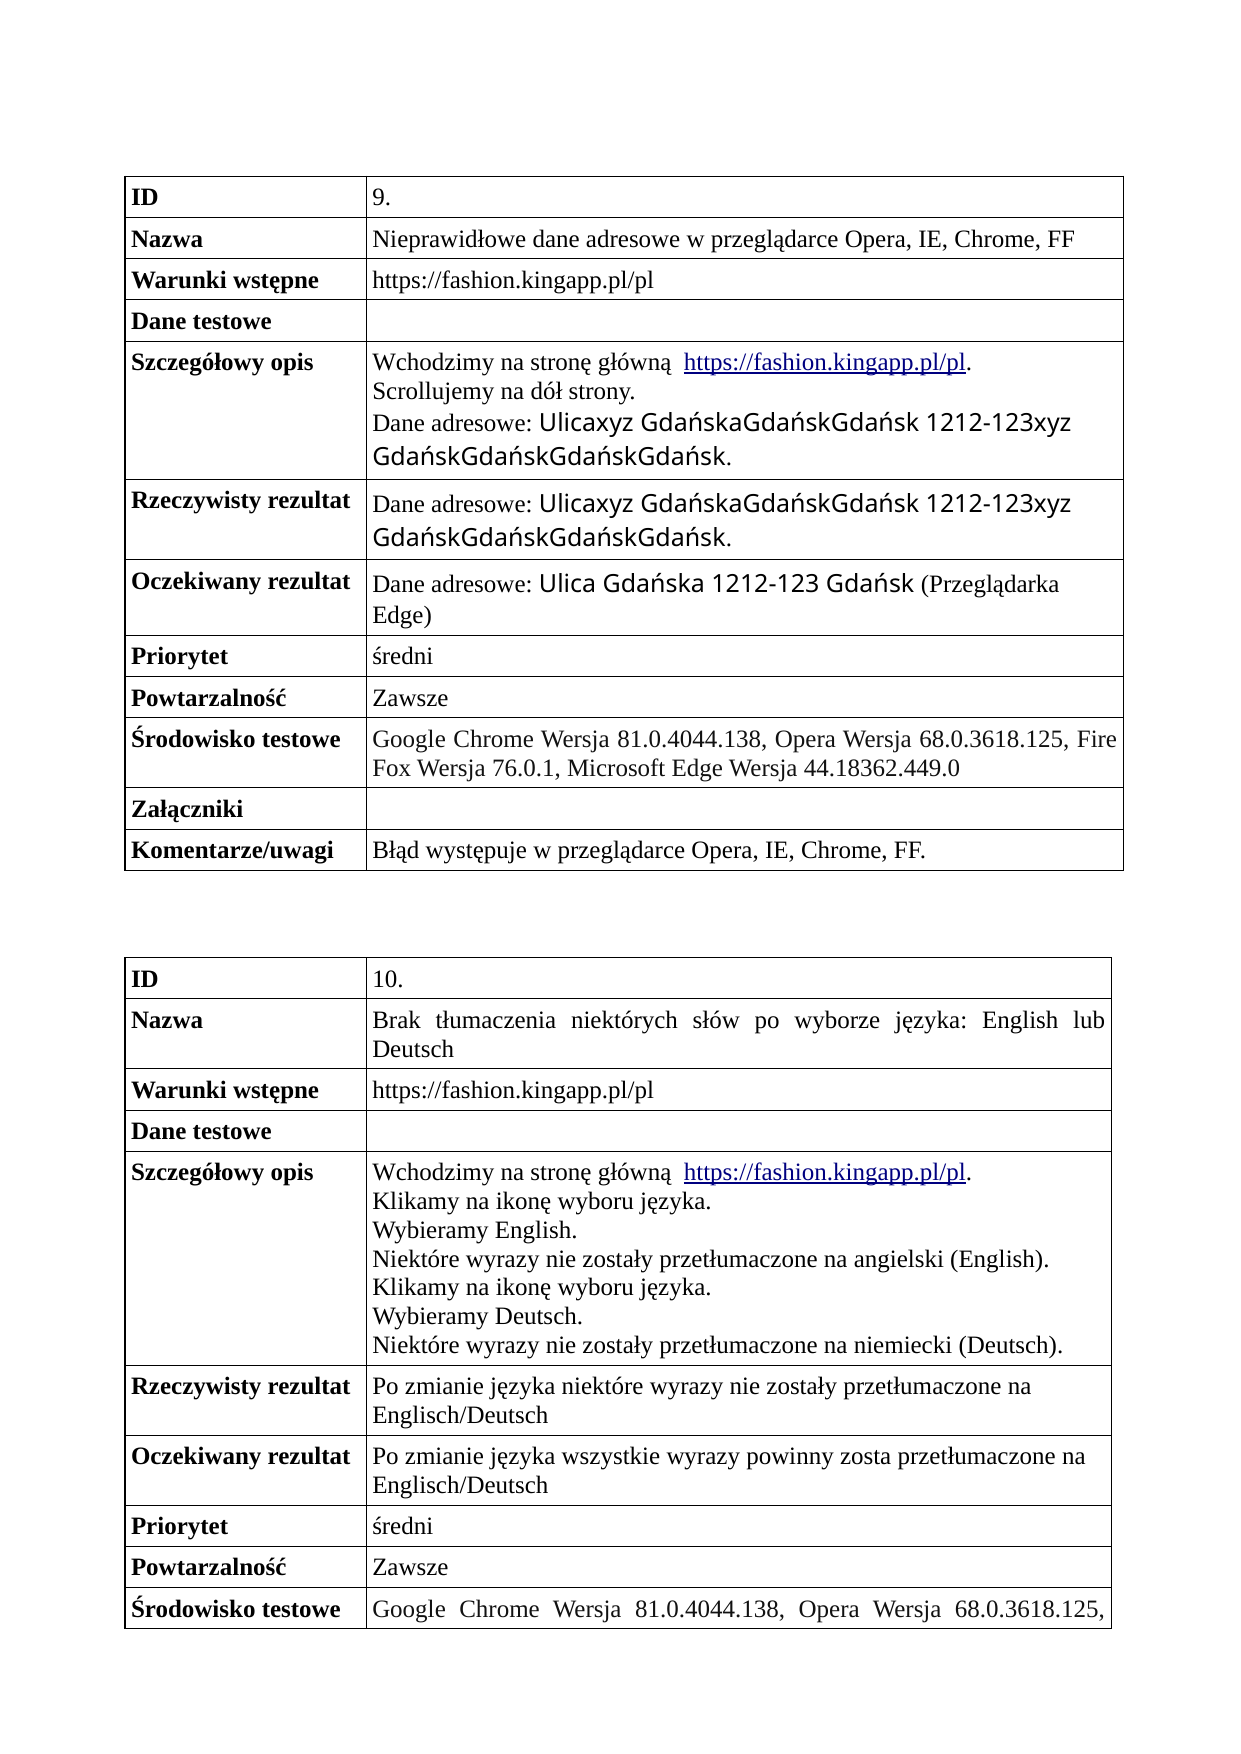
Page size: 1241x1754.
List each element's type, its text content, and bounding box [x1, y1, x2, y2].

table_cell [367, 1111, 1111, 1151]
table_cell Szczegółowy opis [126, 342, 366, 479]
table_cell Zawsze [367, 1547, 1111, 1587]
table_cell https://fashion.kingapp.pl/pl [367, 259, 1123, 299]
table_cell Dane adresowe: Ulicaxyz GdańskaGdańskGdańsk 1212-123xyz GdańskGdańskGdańskGdańsk. [367, 480, 1123, 559]
table_cell [367, 788, 1123, 828]
table_header ID [126, 177, 366, 217]
table_cell Warunki wstępne [126, 1069, 366, 1109]
table_cell Nazwa [126, 218, 366, 258]
table_header 9. [367, 177, 1123, 217]
table_cell Google Chrome Wersja 81.0.4044.138, Opera Wersja 68.0.3618.125, Fire Fox Wersja 76.0.1, Microsoft Edge Wersja 44.18362.449.0 [367, 718, 1123, 787]
table_cell średni [367, 1506, 1111, 1546]
table_cell Dane testowe [126, 1111, 366, 1151]
table_cell Nieprawidłowe dane adresowe w przeglądarce Opera, IE, Chrome, FF [367, 218, 1123, 258]
table_cell Nazwa [126, 999, 366, 1068]
table_cell Warunki wstępne [126, 259, 366, 299]
table_cell https://fashion.kingapp.pl/pl [367, 1069, 1111, 1109]
table_cell Szczegółowy opis [126, 1152, 366, 1364]
table_header ID [126, 958, 366, 998]
table_cell Rzeczywisty rezultat [126, 1366, 366, 1434]
table_cell Komentarze/uwagi [126, 830, 366, 870]
table_cell Brak tłumaczenia niektórych słów po wyborze języka: English lub Deutsch [367, 999, 1111, 1068]
table_cell Oczekiwany rezultat [126, 1436, 366, 1504]
table_cell Dane testowe [126, 300, 366, 341]
table_cell Priorytet [126, 1506, 366, 1546]
table_cell Dane adresowe: Ulica Gdańska 1212-123 Gdańsk (Przeglądarka Edge) [367, 560, 1123, 635]
table_cell Zawsze [367, 677, 1123, 717]
table_header 10. [367, 958, 1111, 998]
table_cell Powtarzalność [126, 1547, 366, 1587]
table_cell Wchodzimy na stronę główną https://fashion.kingapp.pl/pl. Scrollujemy na dół strony. Dane adresowe: Ulicaxyz GdańskaGdańskGdańsk 1212-123xyz GdańskGdańskGdańskGdańsk. [367, 342, 1123, 479]
table_cell Po zmianie języka wszystkie wyrazy powinny zosta przetłumaczone na Englisch/Deutsch [367, 1436, 1111, 1504]
table_cell Rzeczywisty rezultat [126, 480, 366, 559]
table_cell [367, 300, 1123, 341]
table_cell Załączniki [126, 788, 366, 828]
table_cell Priorytet [126, 636, 366, 676]
table_cell Powtarzalność [126, 677, 366, 717]
table_cell Środowisko testowe [126, 1588, 366, 1628]
table_cell Google Chrome Wersja 81.0.4044.138, Opera Wersja 68.0.3618.125, [367, 1588, 1111, 1628]
table_cell średni [367, 636, 1123, 676]
table_cell Po zmianie języka niektóre wyrazy nie zostały przetłumaczone na Englisch/Deutsch [367, 1366, 1111, 1434]
table_cell Oczekiwany rezultat [126, 560, 366, 635]
table_cell Wchodzimy na stronę główną https://fashion.kingapp.pl/pl. Klikamy na ikonę wyboru języka. Wybieramy English. Niektóre wyrazy nie zostały przetłumaczone na angielski (English). Klikamy na ikonę wyboru języka. Wybieramy Deutsch. Niektóre wyrazy nie zostały przetłumaczone na niemiecki (Deutsch). [367, 1152, 1111, 1364]
table_cell Błąd występuje w przeglądarce Opera, IE, Chrome, FF. [367, 830, 1123, 870]
table_cell Środowisko testowe [126, 718, 366, 787]
